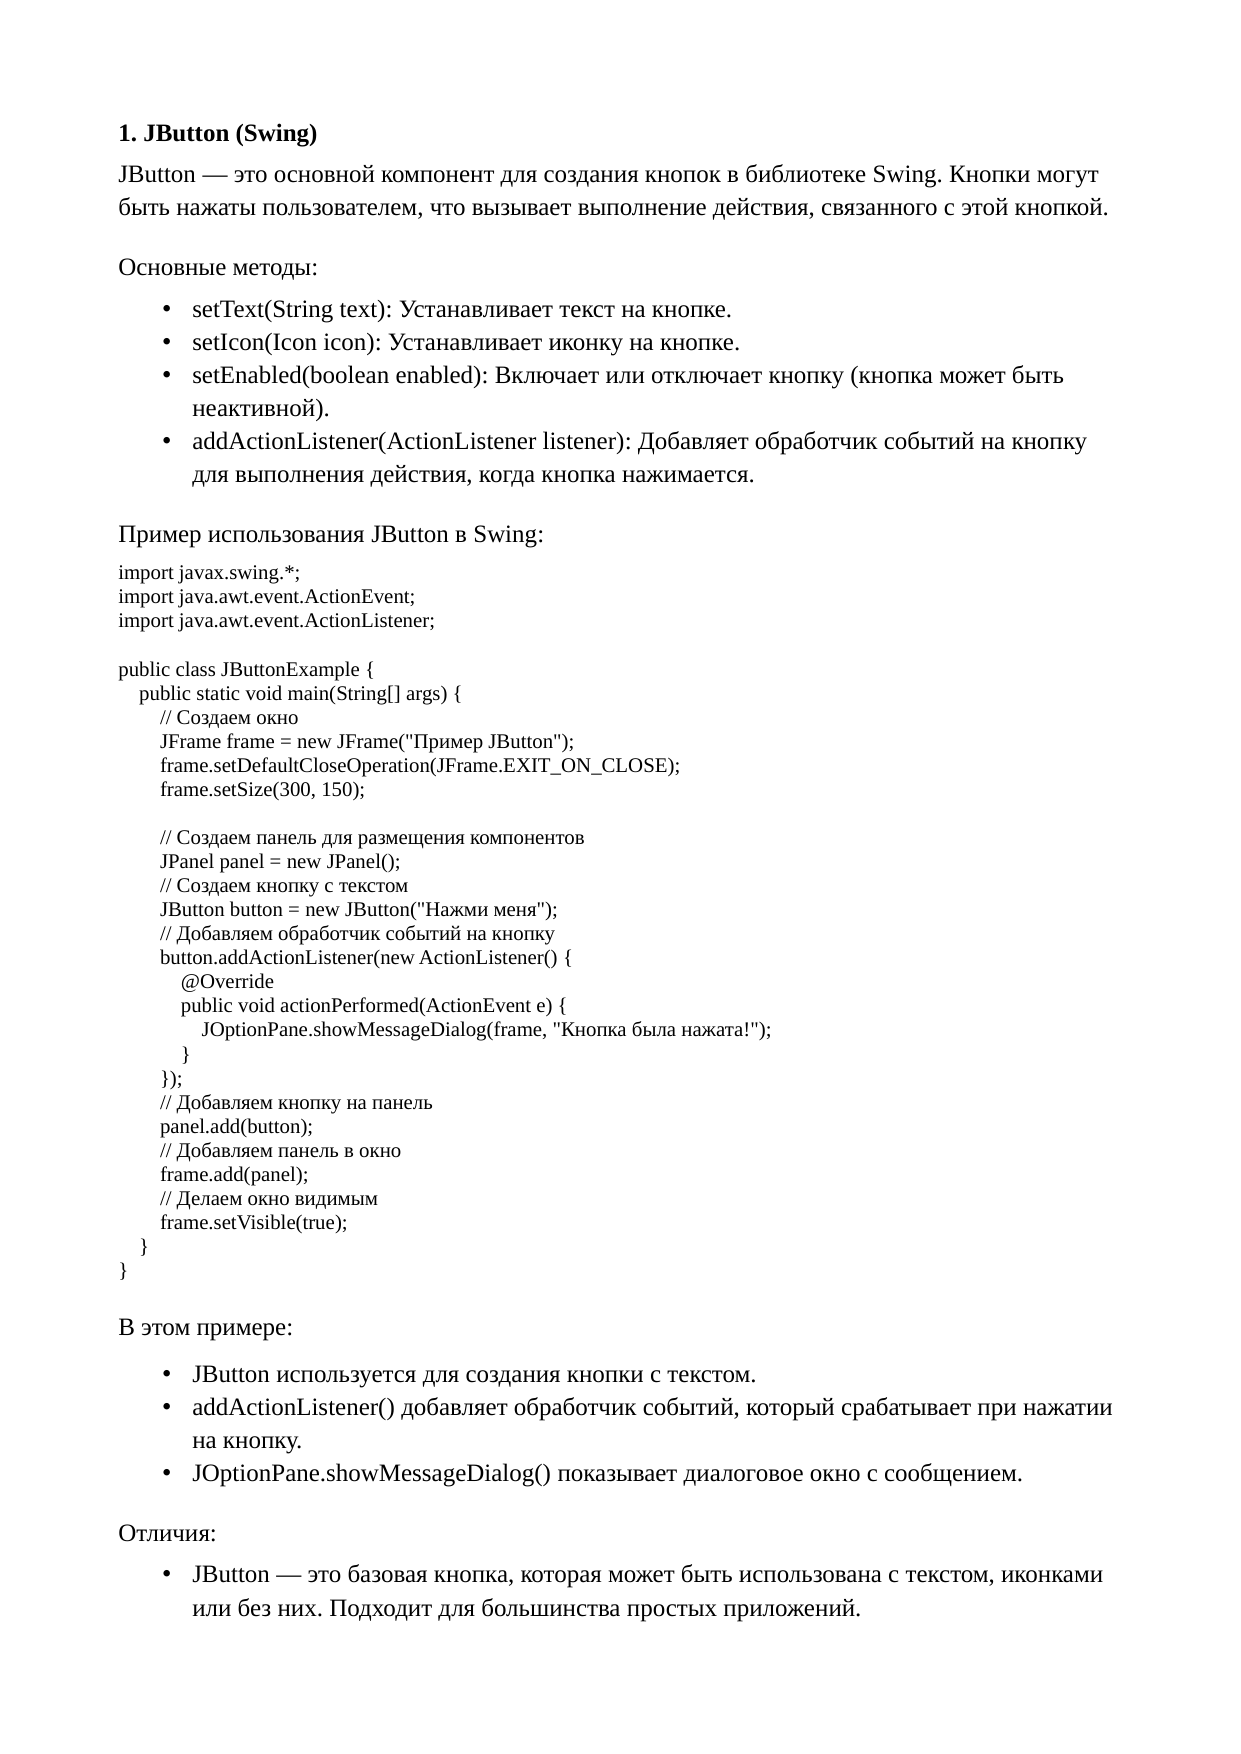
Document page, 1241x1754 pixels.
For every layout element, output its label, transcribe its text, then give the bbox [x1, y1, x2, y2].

text } [118, 1234, 1122, 1258]
text frame.add(panel); [118, 1162, 1122, 1186]
text // Добавляем обработчик событий на кнопку [118, 921, 1122, 945]
text panel.add(button); [118, 1114, 1122, 1138]
text // Создаем кнопку с текстом [118, 873, 1122, 897]
text public class JButtonExample { [118, 656, 1122, 681]
text JFrame frame = new JFrame("Пример JButton"); [118, 729, 1122, 753]
text frame.setVisible(true); [118, 1210, 1122, 1234]
subtitle Пример использования JButton в Swing: [118, 519, 1122, 548]
text // Делаем окно видимым [118, 1186, 1122, 1210]
text public static void main(String[] args) { [118, 681, 1122, 704]
text JButton button = new JButton("Нажми меня"); [118, 897, 1122, 921]
text import java.awt.event.ActionListener; [118, 608, 1122, 632]
list setIcon(Icon icon): Устанавливает иконку на кнопке. [162, 327, 1122, 356]
text JPanel panel = new JPanel(); [118, 849, 1122, 873]
text import java.awt.event.ActionEvent; [118, 584, 1122, 608]
text В этом примере: [118, 1312, 1122, 1340]
subtitle Основные методы: [118, 252, 1122, 281]
subtitle 1. JButton (Swing) [118, 118, 1122, 147]
text button.addActionListener(new ActionListener() { [118, 945, 1122, 969]
text // Добавляем панель в окно [118, 1138, 1122, 1162]
text // Добавляем кнопку на панель [118, 1089, 1122, 1114]
list JButton используется для создания кнопки с текстом. [162, 1359, 1122, 1388]
text JButton — это основной компонент для создания кнопок в библиотеке Swing. Кнопки могут быть нажаты пользователем, что вызывает выполнение действия, связанного с этой кнопкой. [118, 159, 1122, 221]
text } [118, 1041, 1122, 1066]
list setText(String text): Устанавливает текст на кнопке. [162, 294, 1122, 322]
list JButton — это базовая кнопка, которая может быть использована с текстом, иконками или без них. Подходит для большинства простых приложений. [162, 1559, 1122, 1621]
text frame.setSize(300, 150); [118, 777, 1122, 801]
list addActionListener() добавляет обработчик событий, который срабатывает при нажатии на кнопку. [162, 1392, 1122, 1454]
text JOptionPane.showMessageDialog(frame, "Кнопка была нажата!"); [118, 1017, 1122, 1041]
subtitle Отличия: [118, 1518, 1122, 1547]
text // Создаем окно [118, 704, 1122, 729]
text public void actionPerformed(ActionEvent e) { [118, 993, 1122, 1017]
list addActionListener(ActionListener listener): Добавляет обработчик событий на кнопку для выполнения действия, когда кнопка нажимается. [162, 426, 1122, 488]
text import javax.swing.*; [118, 560, 1122, 584]
text } [118, 1258, 1122, 1282]
text @Override [118, 969, 1122, 993]
text // Создаем панель для размещения компонентов [118, 825, 1122, 849]
list setEnabled(boolean enabled): Включает или отключает кнопку (кнопка может быть неактивной). [162, 360, 1122, 422]
text frame.setDefaultCloseOperation(JFrame.EXIT_ON_CLOSE); [118, 753, 1122, 777]
text }); [118, 1066, 1122, 1089]
list JOptionPane.showMessageDialog() показывает диалоговое окно с сообщением. [162, 1458, 1122, 1487]
